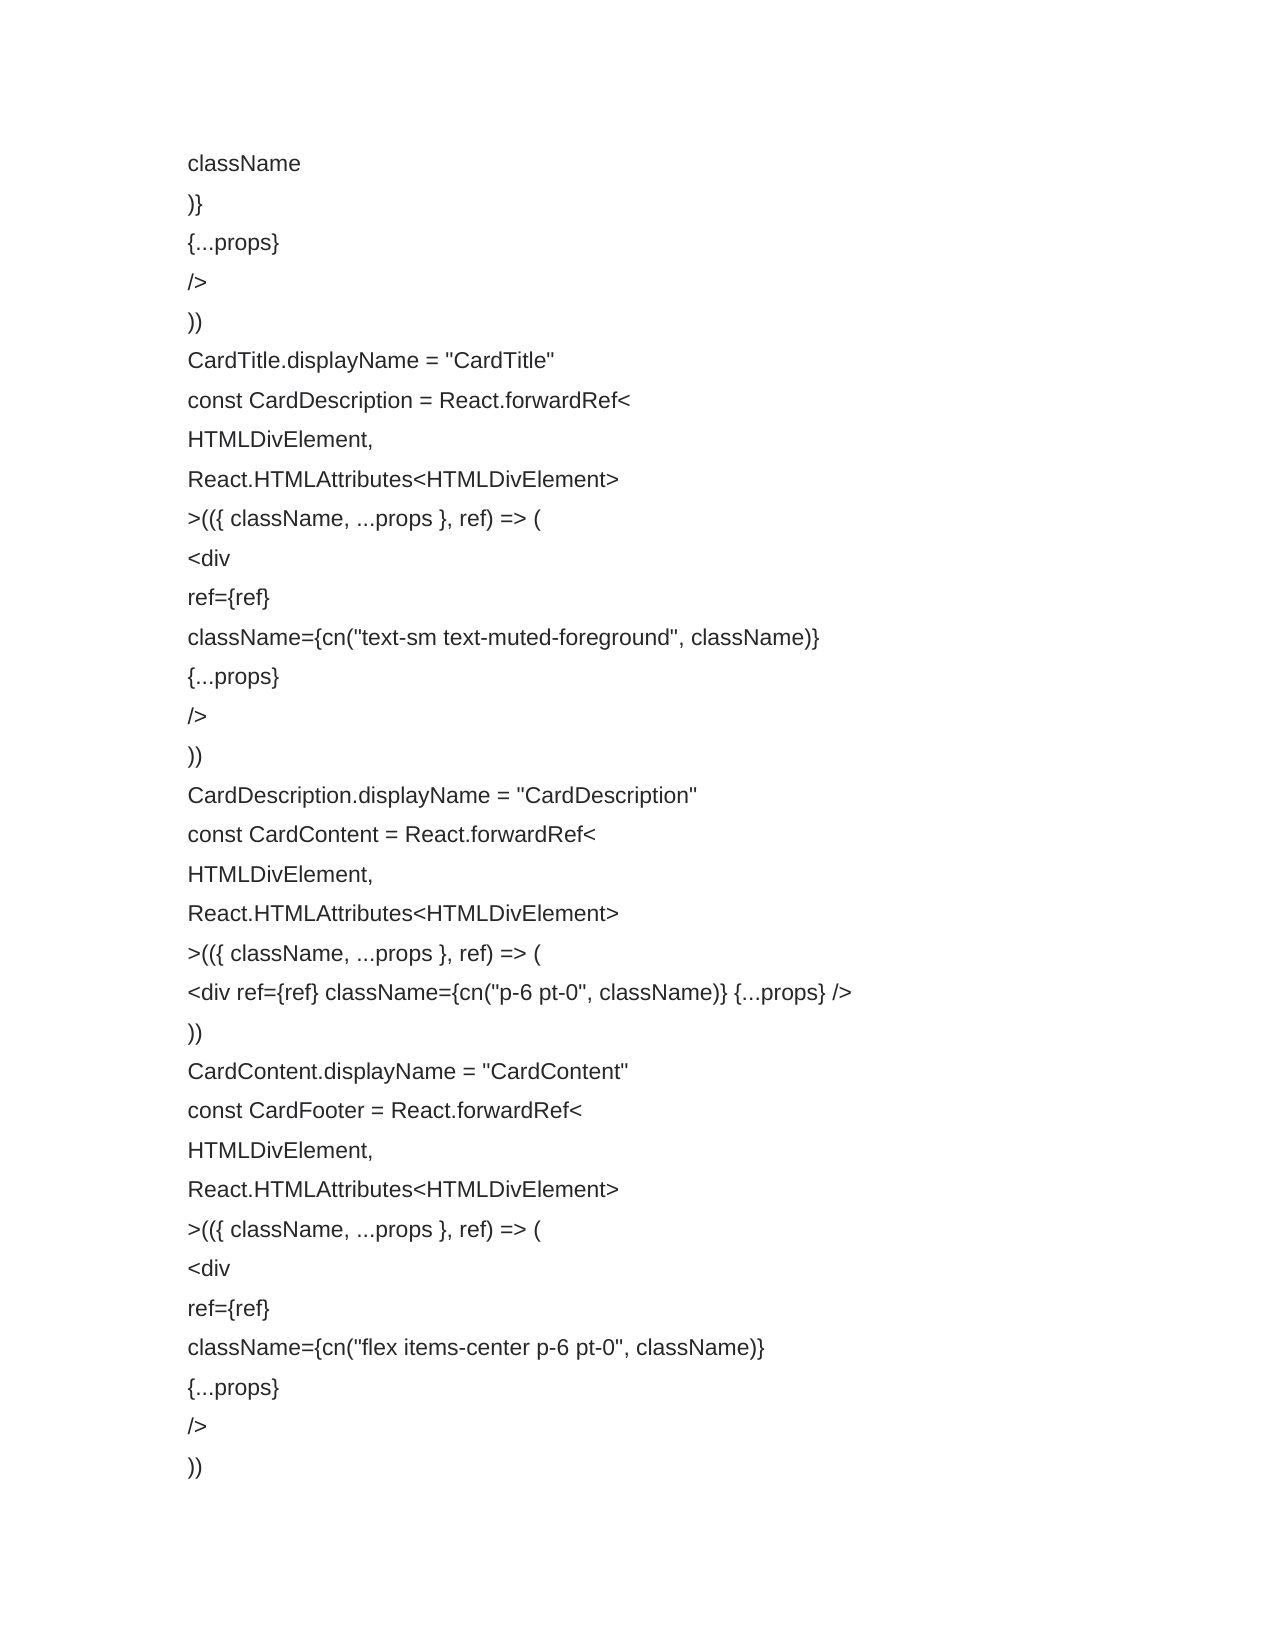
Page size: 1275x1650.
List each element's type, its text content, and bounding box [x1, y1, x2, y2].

list /> [187, 703, 1125, 729]
list CardContent.displayName = "CardContent" [187, 1058, 1125, 1084]
list <div [187, 545, 1125, 571]
list className [187, 150, 1125, 176]
list {...props} [187, 1374, 1125, 1400]
list {...props} [187, 229, 1125, 255]
list ref={ref} [187, 1295, 1125, 1321]
list className={cn("flex items-center p-6 pt-0", className)} [187, 1334, 1125, 1361]
list <div ref={ref} className={cn("p-6 pt-0", className)} {...props} /> [187, 979, 1125, 1005]
list {...props} [187, 663, 1125, 689]
list const CardContent = React.forwardRef< [187, 821, 1125, 847]
list /> [187, 268, 1125, 295]
list const CardDescription = React.forwardRef< [187, 387, 1125, 413]
list >(({ className, ...props }, ref) => ( [187, 505, 1125, 532]
list HTMLDivElement, [187, 426, 1125, 453]
list const CardFooter = React.forwardRef< [187, 1097, 1125, 1124]
list )) [187, 308, 1125, 334]
list )} [187, 189, 1125, 216]
list >(({ className, ...props }, ref) => ( [187, 939, 1125, 966]
list <div [187, 1255, 1125, 1282]
list )) [187, 742, 1125, 768]
list HTMLDivElement, [187, 861, 1125, 887]
list )) [187, 1018, 1125, 1045]
list className={cn("text-sm text-muted-foreground", className)} [187, 624, 1125, 650]
list ref={ref} [187, 584, 1125, 611]
list CardDescription.displayName = "CardDescription" [187, 782, 1125, 808]
list )) [187, 1453, 1125, 1479]
list >(({ className, ...props }, ref) => ( [187, 1216, 1125, 1242]
list CardTitle.displayName = "CardTitle" [187, 347, 1125, 374]
list React.HTMLAttributes<HTMLDivElement> [187, 900, 1125, 926]
list React.HTMLAttributes<HTMLDivElement> [187, 466, 1125, 492]
list /> [187, 1413, 1125, 1440]
list HTMLDivElement, [187, 1137, 1125, 1163]
list React.HTMLAttributes<HTMLDivElement> [187, 1176, 1125, 1203]
